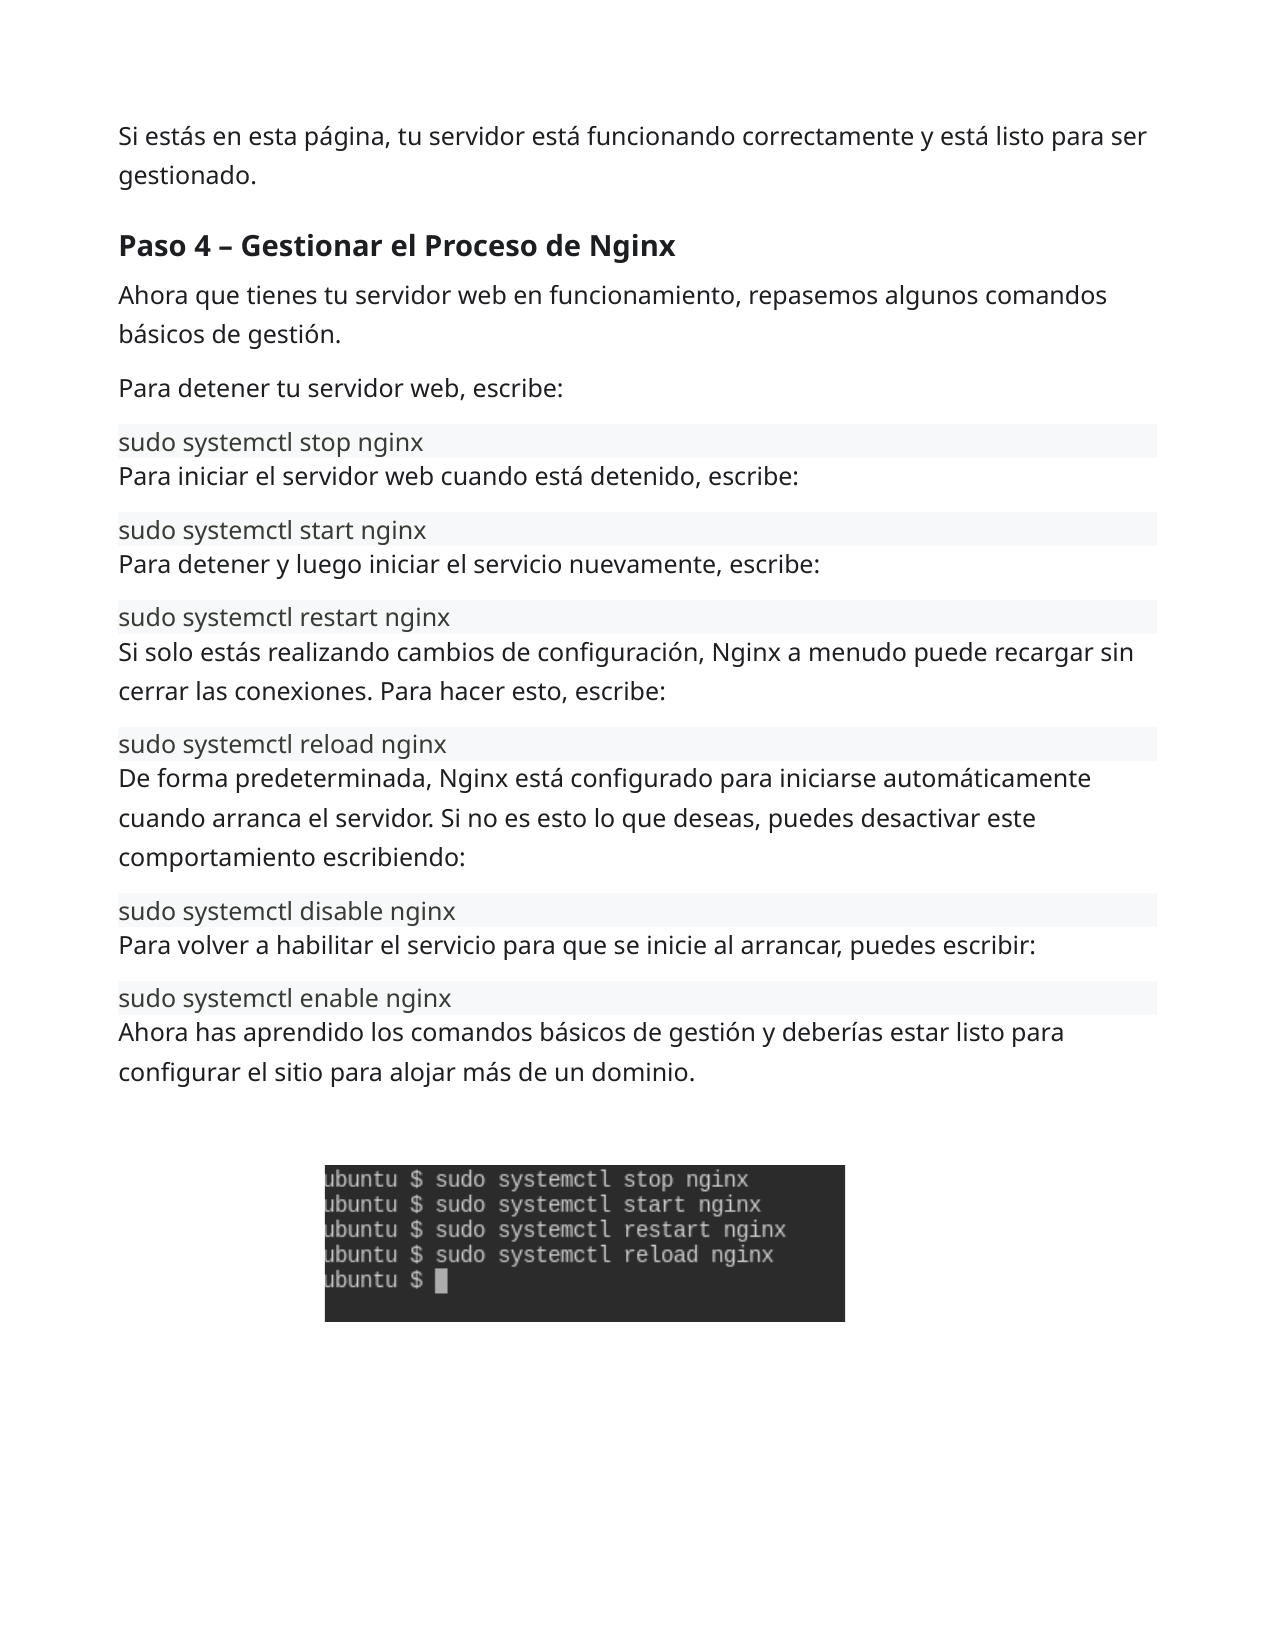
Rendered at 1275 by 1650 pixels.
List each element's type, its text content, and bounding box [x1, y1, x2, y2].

subtitle Paso 4 – Gestionar el Proceso de Nginx​ [118, 226, 1157, 265]
picture [324, 1165, 846, 1322]
text sudo systemctl restart nginx [118, 600, 1157, 634]
text Para detener y luego iniciar el servicio nuevamente, escribe: [118, 546, 1157, 580]
text sudo systemctl reload nginx [118, 727, 1157, 761]
text Ahora que tienes tu servidor web en funcionamiento, repasemos algunos comandos básicos de gestión. [118, 278, 1157, 351]
text Para detener tu servidor web, escribe: [118, 371, 1157, 405]
text sudo systemctl enable nginx [118, 981, 1157, 1015]
text De forma predeterminada, Nginx está configurado para iniciarse automáticamente cuando arranca el servidor. Si no es esto lo que deseas, puedes desactivar este comportamiento escribiendo: [118, 761, 1157, 873]
text Para volver a habilitar el servicio para que se inicie al arrancar, puedes escribir: [118, 927, 1157, 961]
text Si estás en esta página, tu servidor está funcionando correctamente y está listo para ser gestionado. [118, 118, 1157, 191]
text Para iniciar el servidor web cuando está detenido, escribe: [118, 458, 1157, 493]
text sudo systemctl start nginx [118, 512, 1157, 546]
text sudo systemctl disable nginx [118, 893, 1157, 927]
text Si solo estás realizando cambios de configuración, Nginx a menudo puede recargar sin cerrar las conexiones. Para hacer esto, escribe: [118, 634, 1157, 707]
text Ahora has aprendido los comandos básicos de gestión y deberías estar listo para configurar el sitio para alojar más de un dominio. [118, 1015, 1157, 1088]
text sudo systemctl stop nginx [118, 424, 1157, 458]
